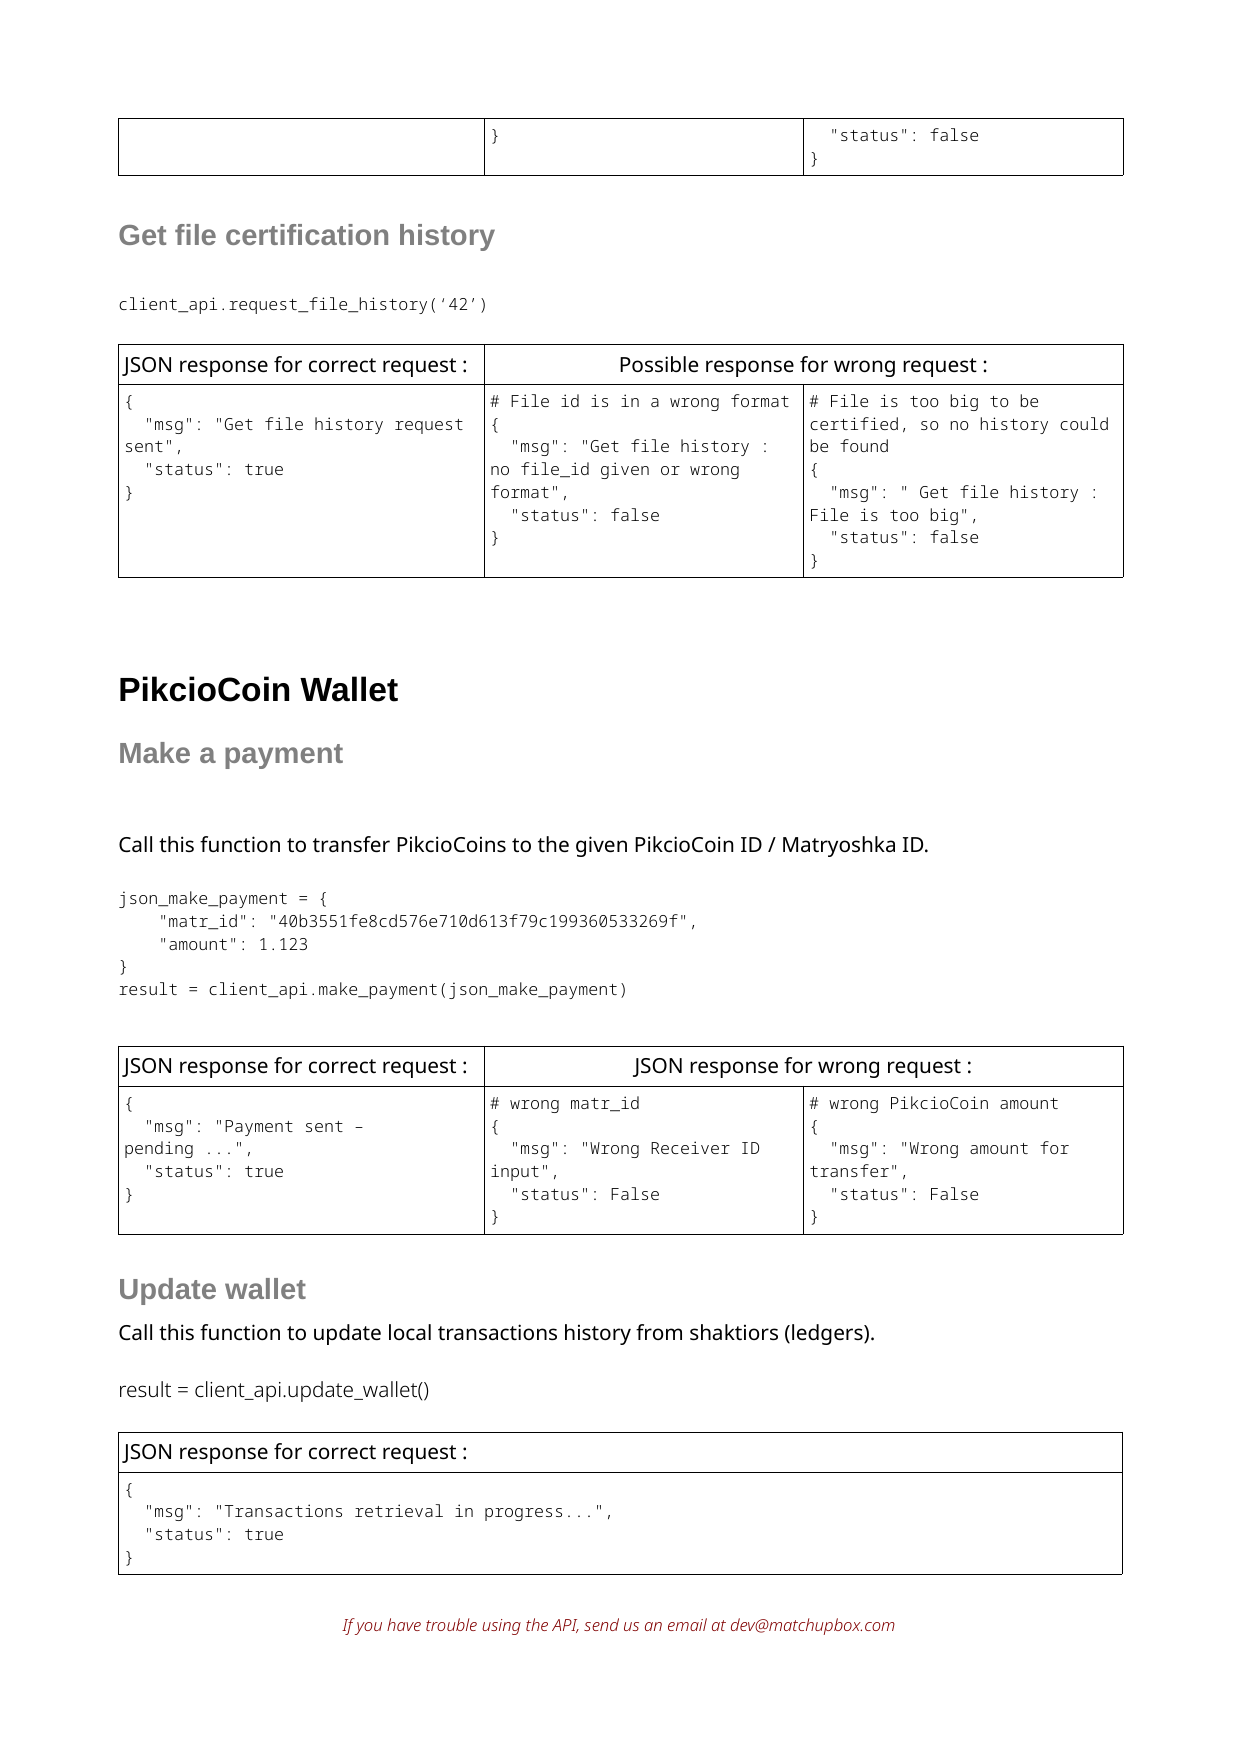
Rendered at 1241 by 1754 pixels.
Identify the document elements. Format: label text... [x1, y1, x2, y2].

table_cell { "msg": "Payment sent – pending ...", "status": true } [119, 1087, 484, 1233]
table_header JSON response for correct request : [119, 1047, 484, 1086]
text Call this function to transfer PikcioCoins to the given PikcioCoin ID / Matryoshka ID. [118, 830, 1122, 858]
subtitle Make a payment [118, 736, 1122, 769]
table_cell [119, 119, 484, 175]
table_cell } [485, 119, 803, 175]
text "matr_id": "40b3551fe8cd576e710d613f79c199360533269f", [118, 909, 1122, 932]
table_cell # wrong PikcioCoin amount { "msg": "Wrong amount for transfer", "status": False } [804, 1087, 1123, 1233]
text json_make_payment = { [118, 887, 1122, 909]
table_cell { "msg": "Transactions retrieval in progress...", "status": true } [119, 1473, 1122, 1574]
table_header Possible response for wrong request : [485, 345, 1123, 384]
table_cell # File is too big to be certified, so no history could be found { "msg": " Get file history : File is too big", "status": false } [804, 385, 1123, 577]
text result = client_api.make_payment(json_make_payment) [118, 977, 1122, 1000]
text "amount": 1.123 [118, 932, 1122, 955]
text Call this function to update local transactions history from shaktiors (ledgers). [118, 1318, 1122, 1346]
table_cell # wrong matr_id { "msg": "Wrong Receiver ID input", "status": False } [485, 1087, 803, 1233]
table_header JSON response for correct request : [119, 1433, 1122, 1472]
table_header JSON response for wrong request : [485, 1047, 1123, 1086]
table_cell { "msg": "Get file history request sent", "status": true } [119, 385, 484, 577]
subtitle Update wallet [118, 1272, 1122, 1305]
table_header JSON response for correct request : [119, 345, 484, 384]
table_cell # File id is in a wrong format { "msg": "Get file history : no file_id given or wrong format", "status": false } [485, 385, 803, 577]
list client_api.request_file_history(‘42’) [118, 293, 1122, 315]
subtitle Get file certification history [118, 218, 1122, 252]
table_cell "status": false } [804, 119, 1123, 175]
text } [118, 955, 1122, 977]
subtitle PikcioCoin Wallet [118, 670, 1122, 709]
text result = client_api.update_wallet() [118, 1375, 1122, 1403]
